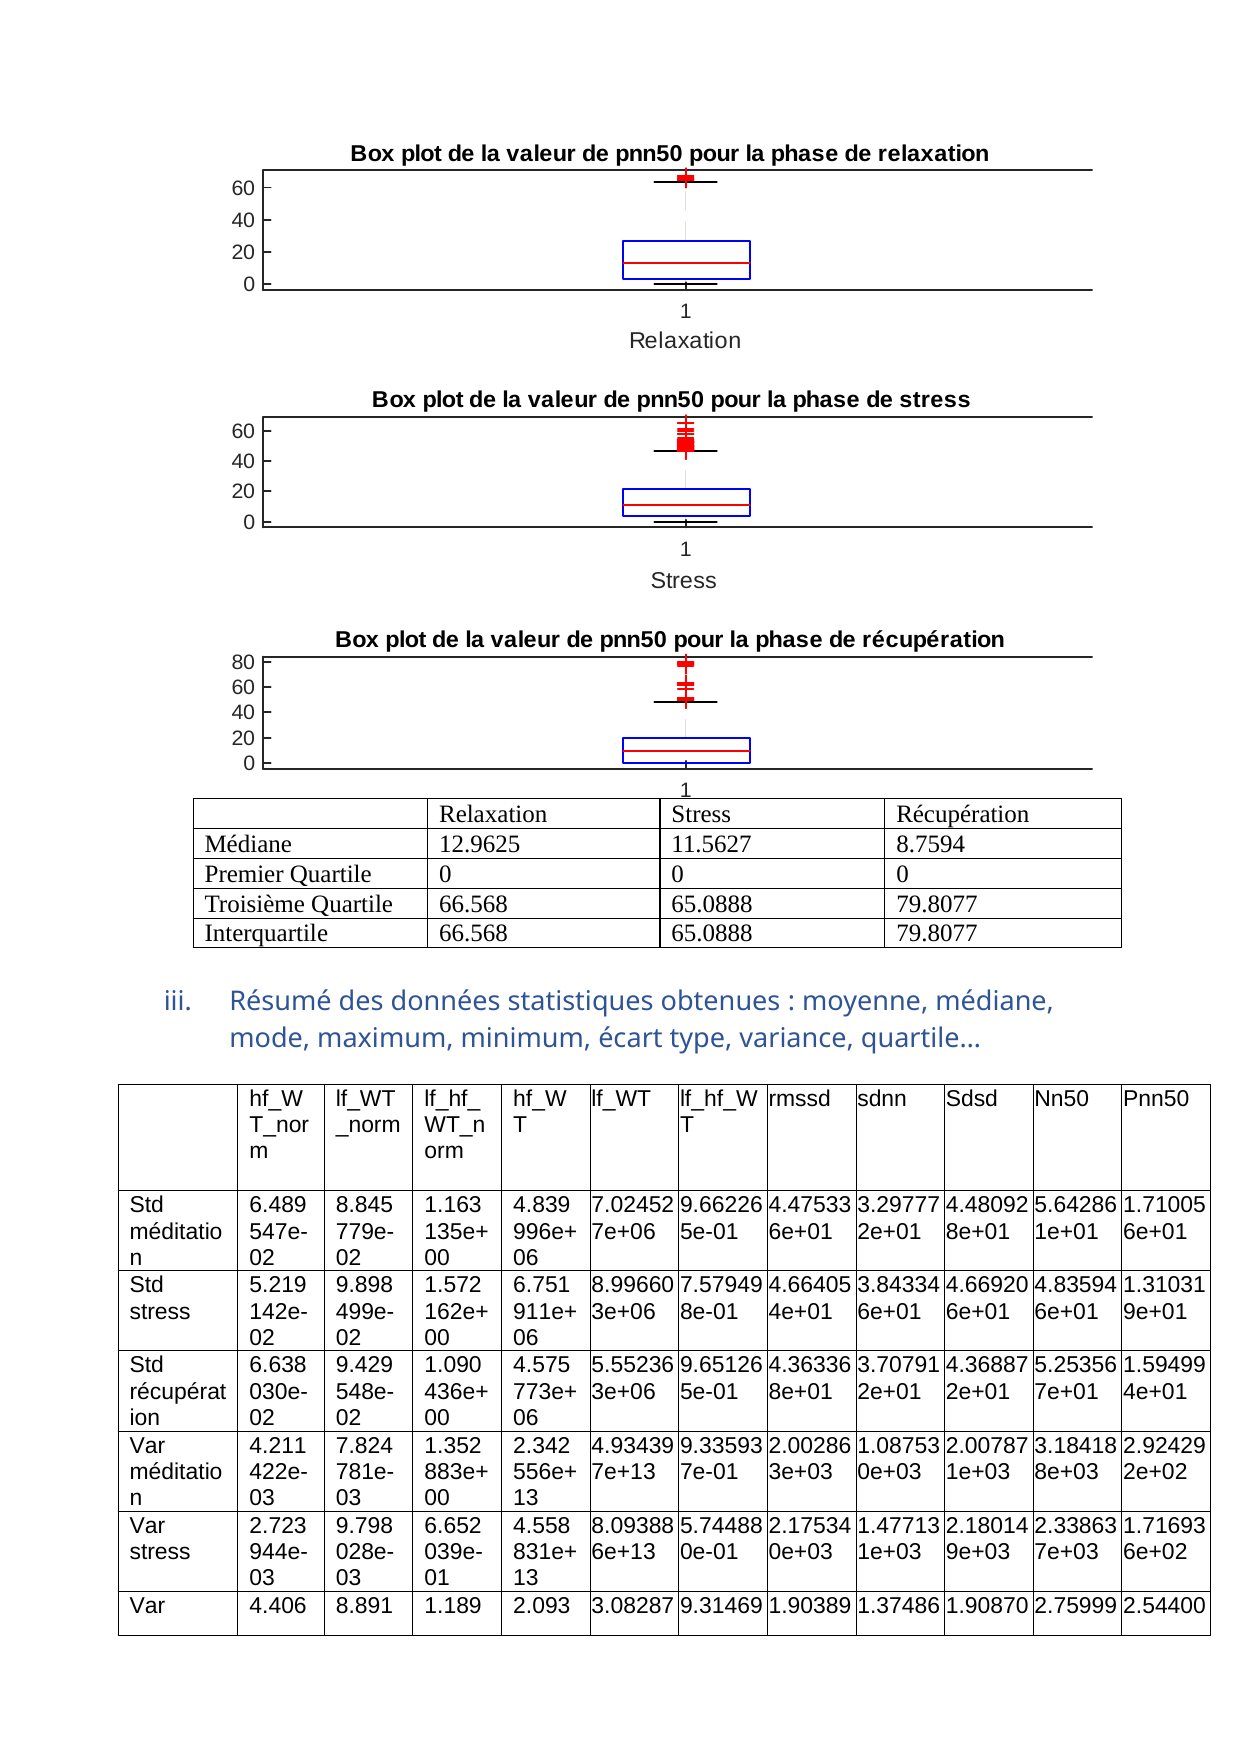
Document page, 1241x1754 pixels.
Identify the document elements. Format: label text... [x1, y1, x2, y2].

table_cell 2.342556e+13 [502, 1432, 590, 1511]
table_cell 1.163135e+00 [413, 1191, 501, 1270]
table_cell 4.835946e+01 [1034, 1271, 1121, 1350]
table_cell 4.211422e-03 [238, 1432, 324, 1511]
table_cell 9.662265e-01 [679, 1191, 767, 1270]
table_cell 2.338637e+03 [1034, 1512, 1121, 1591]
table_header lf_hf_WT_norm [413, 1085, 501, 1190]
table_cell Interquartile [194, 919, 427, 947]
table_cell 1.310319e+01 [1122, 1271, 1210, 1350]
table_cell 1.716936e+02 [1122, 1512, 1210, 1591]
table_header Relaxation [428, 799, 659, 828]
table_cell 1.572162e+00 [413, 1271, 501, 1350]
table_cell 12.9625 [428, 829, 659, 858]
table_cell 0 [885, 859, 1121, 888]
table_cell 4.475336e+01 [768, 1191, 856, 1270]
table_header Stress [661, 799, 884, 828]
table_cell Var stress [119, 1512, 237, 1591]
table_header hf_WT [502, 1085, 590, 1190]
table_cell 5.219142e-02 [238, 1271, 324, 1350]
table_header Récupération [885, 799, 1121, 828]
table_cell 11.5627 [661, 829, 884, 858]
table_cell 1.087530e+03 [857, 1432, 944, 1511]
table_cell 7.824781e-03 [325, 1432, 412, 1511]
table_cell 6.638030e-02 [238, 1351, 324, 1431]
table_cell 8.7594 [885, 829, 1121, 858]
table_cell 0 [661, 859, 884, 888]
table_header lf_WT [591, 1085, 678, 1190]
table_header Nn50 [1034, 1085, 1121, 1190]
table_cell 1.90389 [768, 1592, 856, 1635]
table_cell 9.651265e-01 [679, 1351, 767, 1431]
table_cell 3.843346e+01 [857, 1271, 944, 1350]
table_header sdnn [857, 1085, 944, 1190]
table_cell 4.664054e+01 [768, 1271, 856, 1350]
table_cell 8.845779e-02 [325, 1191, 412, 1270]
table_cell 2.924292e+02 [1122, 1432, 1210, 1511]
table_cell 3.184188e+03 [1034, 1432, 1121, 1511]
table_cell 1.090436e+00 [413, 1351, 501, 1431]
table_cell 1.477131e+03 [857, 1512, 944, 1591]
list Résumé des données statistiques obtenues : moyenne, médiane, mode, maximum, minimum, écart type, variance, quartile… [192, 981, 1122, 1055]
table_cell 2.75999 [1034, 1592, 1121, 1635]
table_cell 9.31469 [679, 1592, 767, 1635]
table_cell Troisième Quartile [194, 889, 427, 917]
table_cell 4.363368e+01 [768, 1351, 856, 1431]
table_cell Std méditation [119, 1191, 237, 1270]
table_cell Var [119, 1592, 237, 1635]
table_cell 79.8077 [885, 889, 1121, 917]
table_cell 1.594994e+01 [1122, 1351, 1210, 1431]
table_header [119, 1085, 237, 1190]
table_header Pnn50 [1122, 1085, 1210, 1190]
table_cell 1.352883e+00 [413, 1432, 501, 1511]
table_cell 3.297772e+01 [857, 1191, 944, 1270]
table_cell 2.723944e-03 [238, 1512, 324, 1591]
table_cell 4.575773e+06 [502, 1351, 590, 1431]
table_header Sdsd [945, 1085, 1033, 1190]
table_header rmssd [768, 1085, 856, 1190]
table_cell 2.180149e+03 [945, 1512, 1033, 1591]
table_cell 6.751911e+06 [502, 1271, 590, 1350]
table_cell 79.8077 [885, 919, 1121, 947]
table_cell 1.710056e+01 [1122, 1191, 1210, 1270]
table_header [194, 799, 427, 828]
table_cell 5.744880e-01 [679, 1512, 767, 1591]
table_cell 65.0888 [661, 889, 884, 917]
table_cell 3.707912e+01 [857, 1351, 944, 1431]
table_cell 7.024527e+06 [591, 1191, 678, 1270]
table_cell 4.669206e+01 [945, 1271, 1033, 1350]
table_cell 7.579498e-01 [679, 1271, 767, 1350]
table_cell 9.429548e-02 [325, 1351, 412, 1431]
table_cell 5.642861e+01 [1034, 1191, 1121, 1270]
table_cell 66.568 [428, 919, 659, 947]
table_header hf_WT_norm [238, 1085, 324, 1190]
table_cell 5.552363e+06 [591, 1351, 678, 1431]
table_cell 8.093886e+13 [591, 1512, 678, 1591]
table_cell 6.489547e-02 [238, 1191, 324, 1270]
table_cell 2.093 [502, 1592, 590, 1635]
table_cell 4.406 [238, 1592, 324, 1635]
table_cell 4.934397e+13 [591, 1432, 678, 1511]
table_cell Std récupération [119, 1351, 237, 1431]
table_cell Std stress [119, 1271, 237, 1350]
table_cell 5.253567e+01 [1034, 1351, 1121, 1431]
table_cell 2.007871e+03 [945, 1432, 1033, 1511]
table_cell 65.0888 [661, 919, 884, 947]
table_cell 66.568 [428, 889, 659, 917]
table_cell 4.839996e+06 [502, 1191, 590, 1270]
table_cell 9.335937e-01 [679, 1432, 767, 1511]
table_cell 4.368872e+01 [945, 1351, 1033, 1431]
table_cell 1.37486 [857, 1592, 944, 1635]
table_cell 4.558831e+13 [502, 1512, 590, 1591]
table_cell 2.002863e+03 [768, 1432, 856, 1511]
table_cell 2.54400 [1122, 1592, 1210, 1635]
table_cell 6.652039e-01 [413, 1512, 501, 1591]
table_cell 4.480928e+01 [945, 1191, 1033, 1270]
table_cell 9.798028e-03 [325, 1512, 412, 1591]
table_cell 8.996603e+06 [591, 1271, 678, 1350]
table_cell 9.898499e-02 [325, 1271, 412, 1350]
table_cell Premier Quartile [194, 859, 427, 888]
table_cell Var méditation [119, 1432, 237, 1511]
table_cell 8.891 [325, 1592, 412, 1635]
table_cell 0 [428, 859, 659, 888]
table_cell 1.189 [413, 1592, 501, 1635]
table_header lf_hf_WT [679, 1085, 767, 1190]
table_cell 1.90870 [945, 1592, 1033, 1635]
table_cell 2.175340e+03 [768, 1512, 856, 1591]
table_cell Médiane [194, 829, 427, 858]
table_cell 3.08287 [591, 1592, 678, 1635]
table_header lf_WT_norm [325, 1085, 412, 1190]
